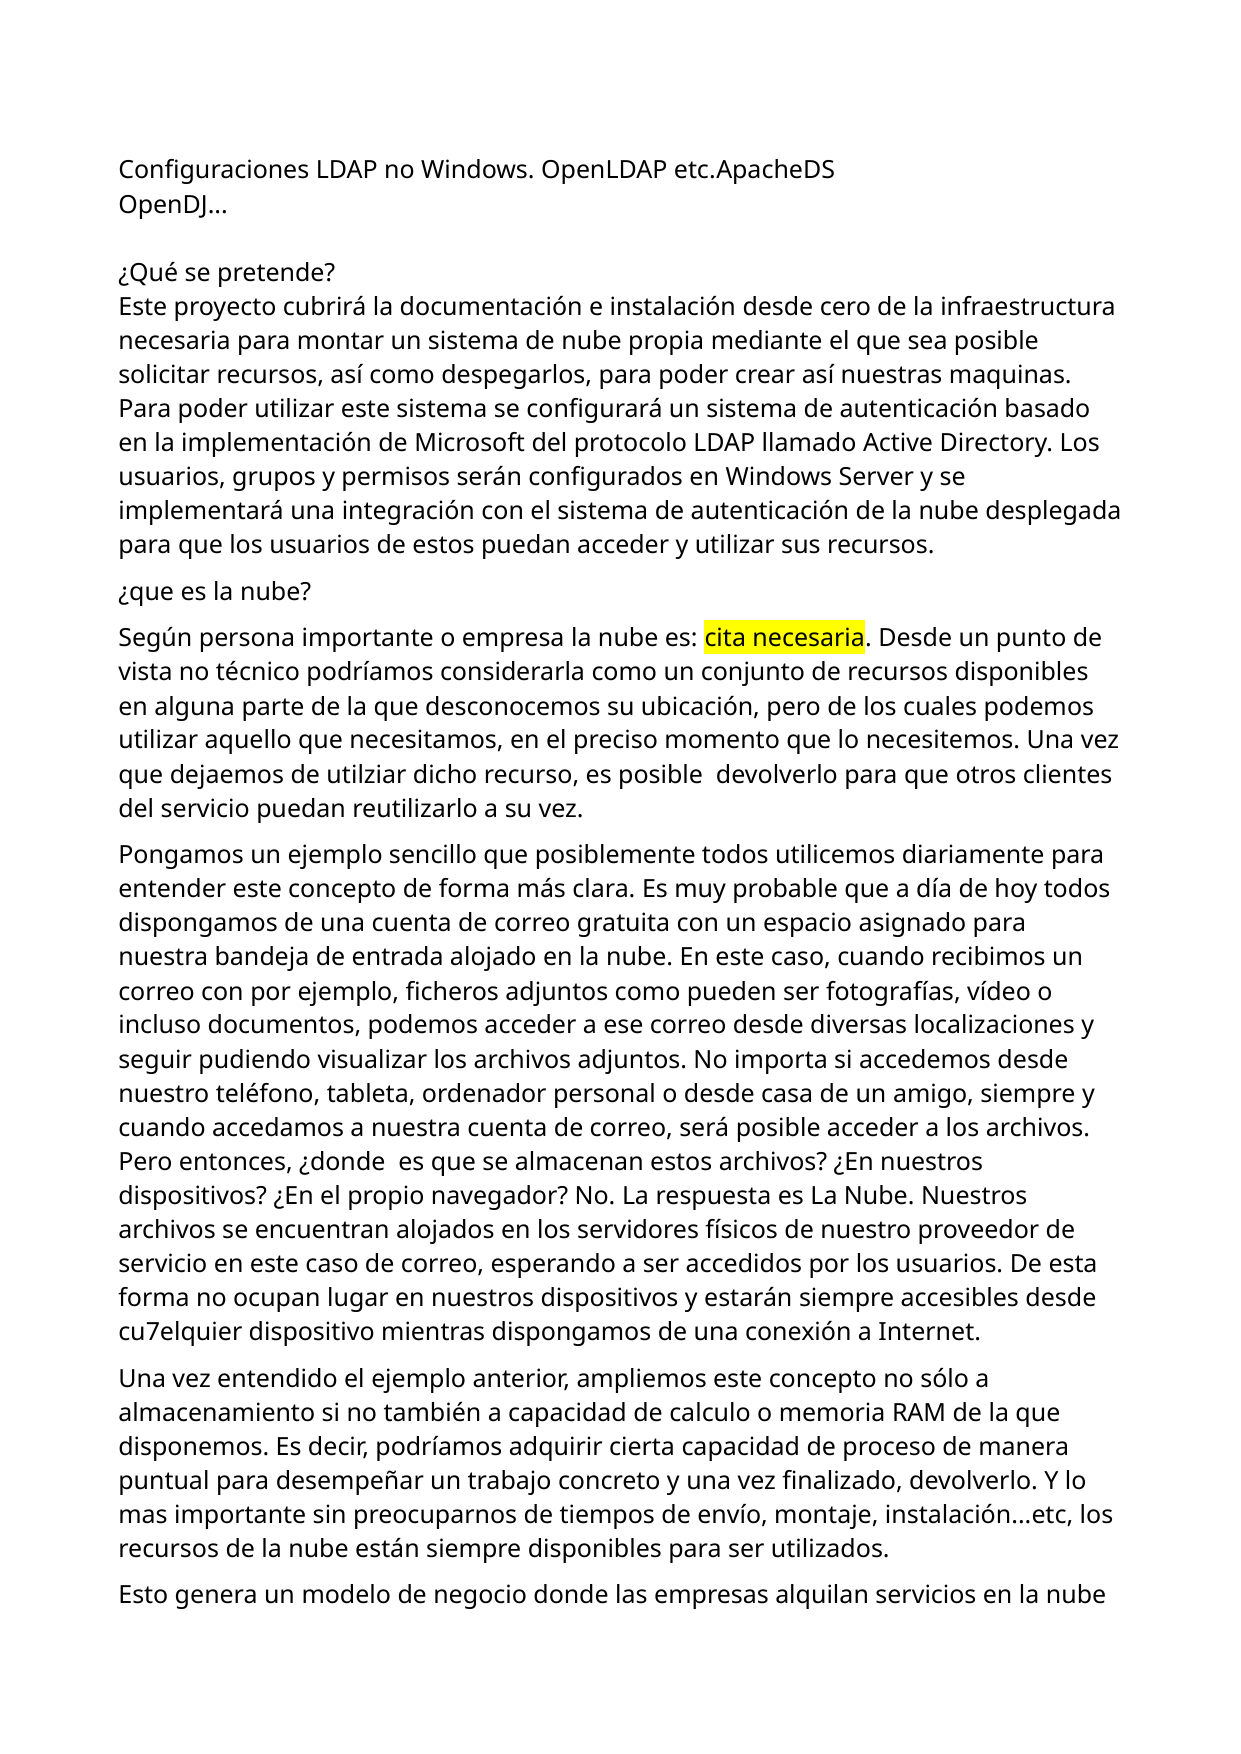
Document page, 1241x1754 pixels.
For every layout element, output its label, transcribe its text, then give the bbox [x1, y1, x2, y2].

text Este proyecto cubrirá la documentación e instalación desde cero de la infraestructura necesaria para montar un sistema de nube propia mediante el que sea posible solicitar recursos, así como despegarlos, para poder crear así nuestras maquinas. Para poder utilizar este sistema se configurará un sistema de autenticación basado en la implementación de Microsoft del protocolo LDAP llamado Active Directory. Los usuarios, grupos y permisos serán configurados en Windows Server y se implementará una integración con el sistema de autenticación de la nube desplegada para que los usuarios de estos puedan acceder y utilizar sus recursos. [118, 288, 1122, 561]
text OpenDJ... [118, 186, 1122, 220]
text Esto genera un modelo de negocio donde las empresas alquilan servicios en la nube [118, 1577, 1122, 1611]
text ¿que es la nube? [118, 573, 1122, 607]
text Según persona importante o empresa la nube es: cita necesaria. Desde un punto de vista no técnico podríamos considerarla como un conjunto de recursos disponibles en alguna parte de la que desconocemos su ubicación, pero de los cuales podemos utilizar aquello que necesitamos, en el preciso momento que lo necesitemos. Una vez que dejaemos de utilziar dicho recurso, es posible devolverlo para que otros clientes del servicio puedan reutilizarlo a su vez. [118, 620, 1122, 824]
text Configuraciones LDAP no Windows. OpenLDAP etc.ApacheDS [118, 152, 1122, 186]
text Pongamos un ejemplo sencillo que posiblemente todos utilicemos diariamente para entender este concepto de forma más clara. Es muy probable que a día de hoy todos dispongamos de una cuenta de correo gratuita con un espacio asignado para nuestra bandeja de entrada alojado en la nube. En este caso, cuando recibimos un correo con por ejemplo, ficheros adjuntos como pueden ser fotografías, vídeo o incluso documentos, podemos acceder a ese correo desde diversas localizaciones y seguir pudiendo visualizar los archivos adjuntos. No importa si accedemos desde nuestro teléfono, tableta, ordenador personal o desde casa de un amigo, siempre y cuando accedamos a nuestra cuenta de correo, será posible acceder a los archivos. Pero entonces, ¿donde es que se almacenan estos archivos? ¿En nuestros dispositivos? ¿En el propio navegador? No. La respuesta es La Nube. Nuestros archivos se encuentran alojados en los servidores físicos de nuestro proveedor de servicio en este caso de correo, esperando a ser accedidos por los usuarios. De esta forma no ocupan lugar en nuestros dispositivos y estarán siempre accesibles desde cu7elquier dispositivo mientras dispongamos de una conexión a Internet. [118, 837, 1122, 1348]
text Una vez entendido el ejemplo anterior, ampliemos este concepto no sólo a almacenamiento si no también a capacidad de calculo o memoria RAM de la que disponemos. Es decir, podríamos adquirir cierta capacidad de proceso de manera puntual para desempeñar un trabajo concreto y una vez finalizado, devolverlo. Y lo mas importante sin preocuparnos de tiempos de envío, montaje, instalación...etc, los recursos de la nube están siempre disponibles para ser utilizados. [118, 1360, 1122, 1565]
text ¿Qué se pretende? [118, 254, 1122, 288]
